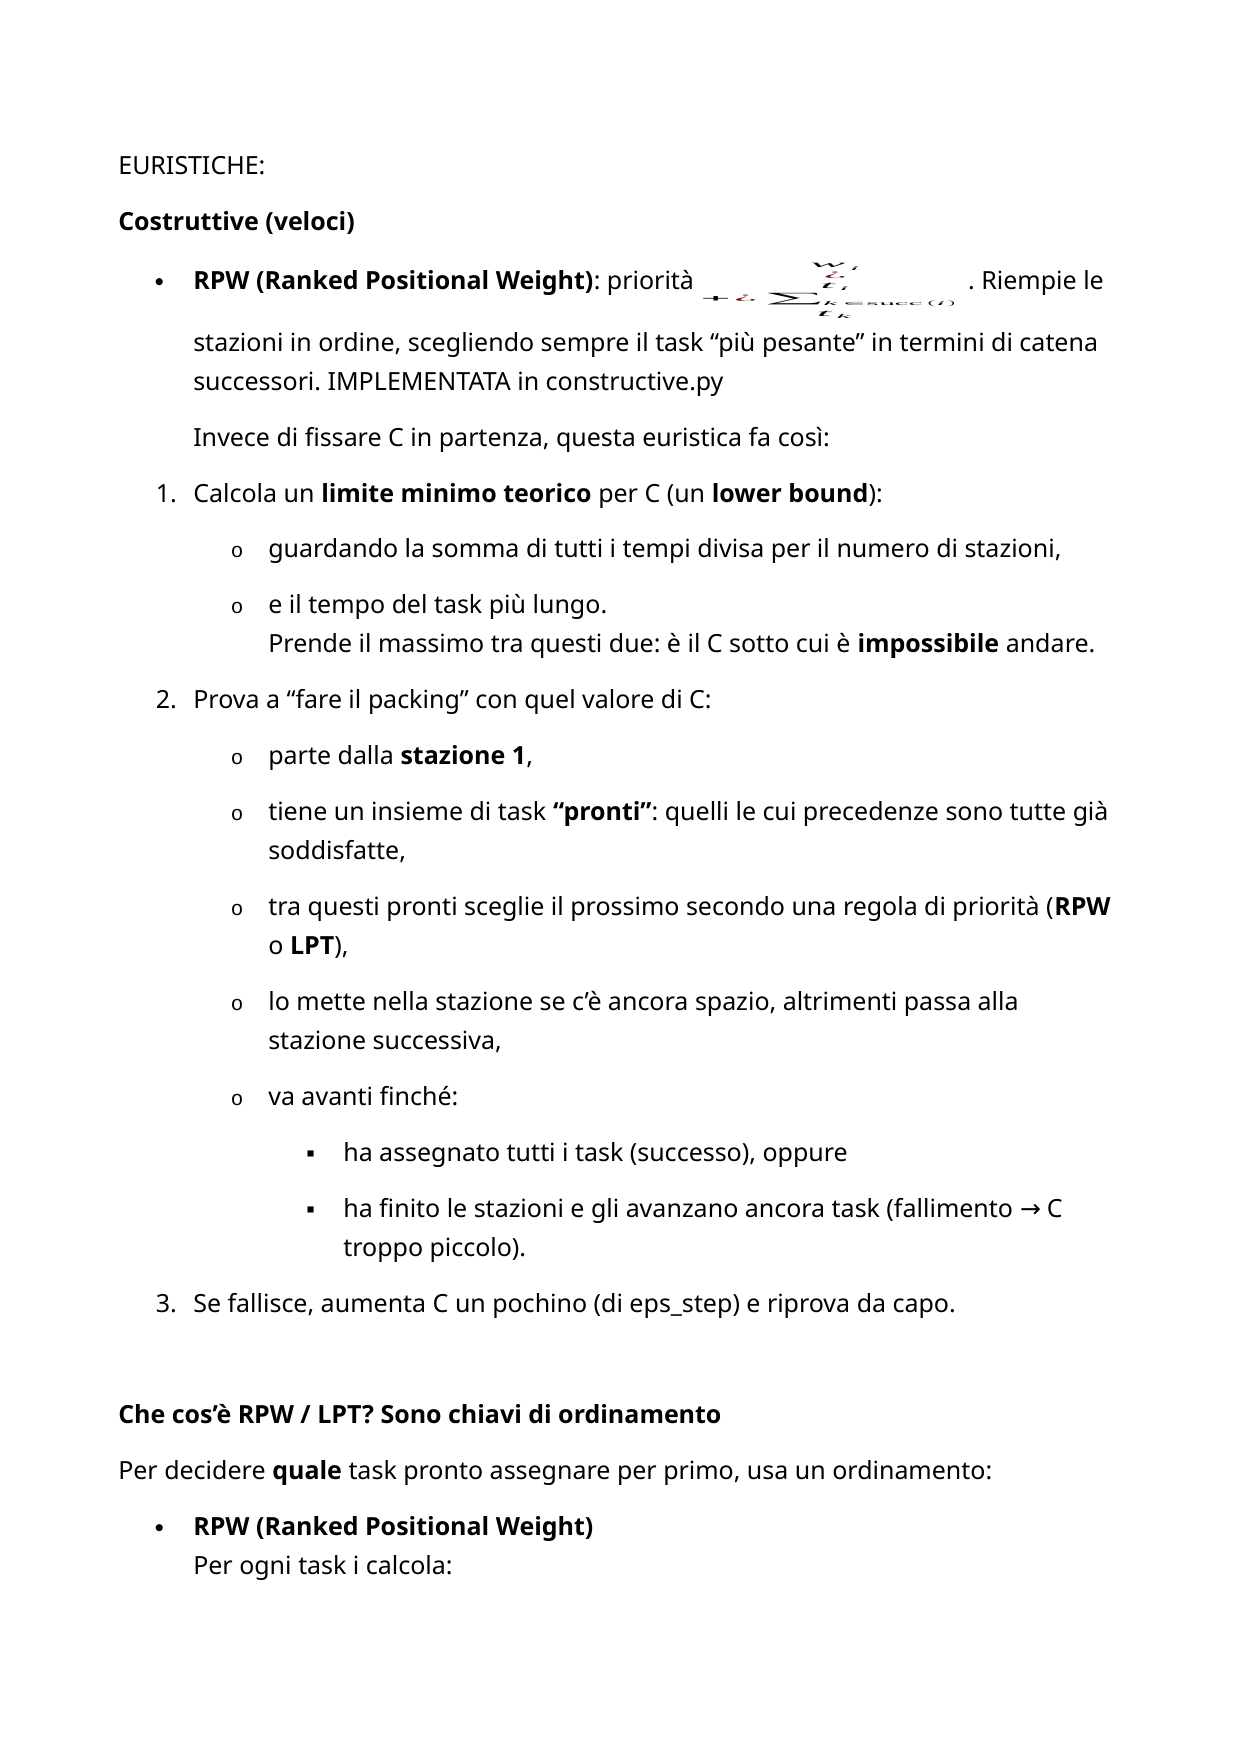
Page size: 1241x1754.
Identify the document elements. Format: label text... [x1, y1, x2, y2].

list guardando la somma di tutti i tempi divisa per il numero di stazioni, [231, 531, 1122, 565]
text Che cos’è RPW / LPT? Sono chiavi di ordinamento [118, 1397, 1122, 1431]
list RPW (Ranked Positional Weight) Per ogni task i calcola: [156, 1508, 1122, 1582]
list Se fallisce, aumenta C un pochino (di eps_step) e riprova da capo. [156, 1285, 1122, 1319]
text Costruttive (veloci) [118, 203, 1122, 237]
list parte dalla stazione 1, [231, 738, 1122, 772]
list e il tempo del task più lungo. Prende il massimo tra questi due: è il C sotto cui è impossibile andare. [231, 587, 1122, 660]
list lo mette nella stazione se c’è ancora spazio, altrimenti passa alla stazione successiva, [231, 983, 1122, 1057]
text Per decidere quale task pronto assegnare per primo, usa un ordinamento: [118, 1453, 1122, 1487]
text Invece di fissare C in partenza, questa euristica fa così: [193, 419, 1122, 453]
list RPW (Ranked Positional Weight): priorità . Riempie le stazioni in ordine, scegliendo sempre il task “più pesante” in termini di catena successori. IMPLEMENTATA in constructive.py [156, 259, 1122, 398]
list Calcola un limite minimo teorico per C (un lower bound): [156, 475, 1122, 509]
list tiene un insieme di task “pronti”: quelli le cui precedenze sono tutte già soddisfatte, [231, 793, 1122, 867]
list ha finito le stazioni e gli avanzano ancora task (fallimento → C troppo piccolo). [306, 1190, 1122, 1263]
list Prova a “fare il packing” con quel valore di C: [156, 682, 1122, 716]
text EURISTICHE: [118, 148, 1122, 182]
list va avanti finché: [231, 1078, 1122, 1113]
list tra questi pronti sceglie il prossimo secondo una regola di priorità (RPW o LPT), [231, 888, 1122, 962]
list ha assegnato tutti i task (successo), oppure [306, 1134, 1122, 1168]
